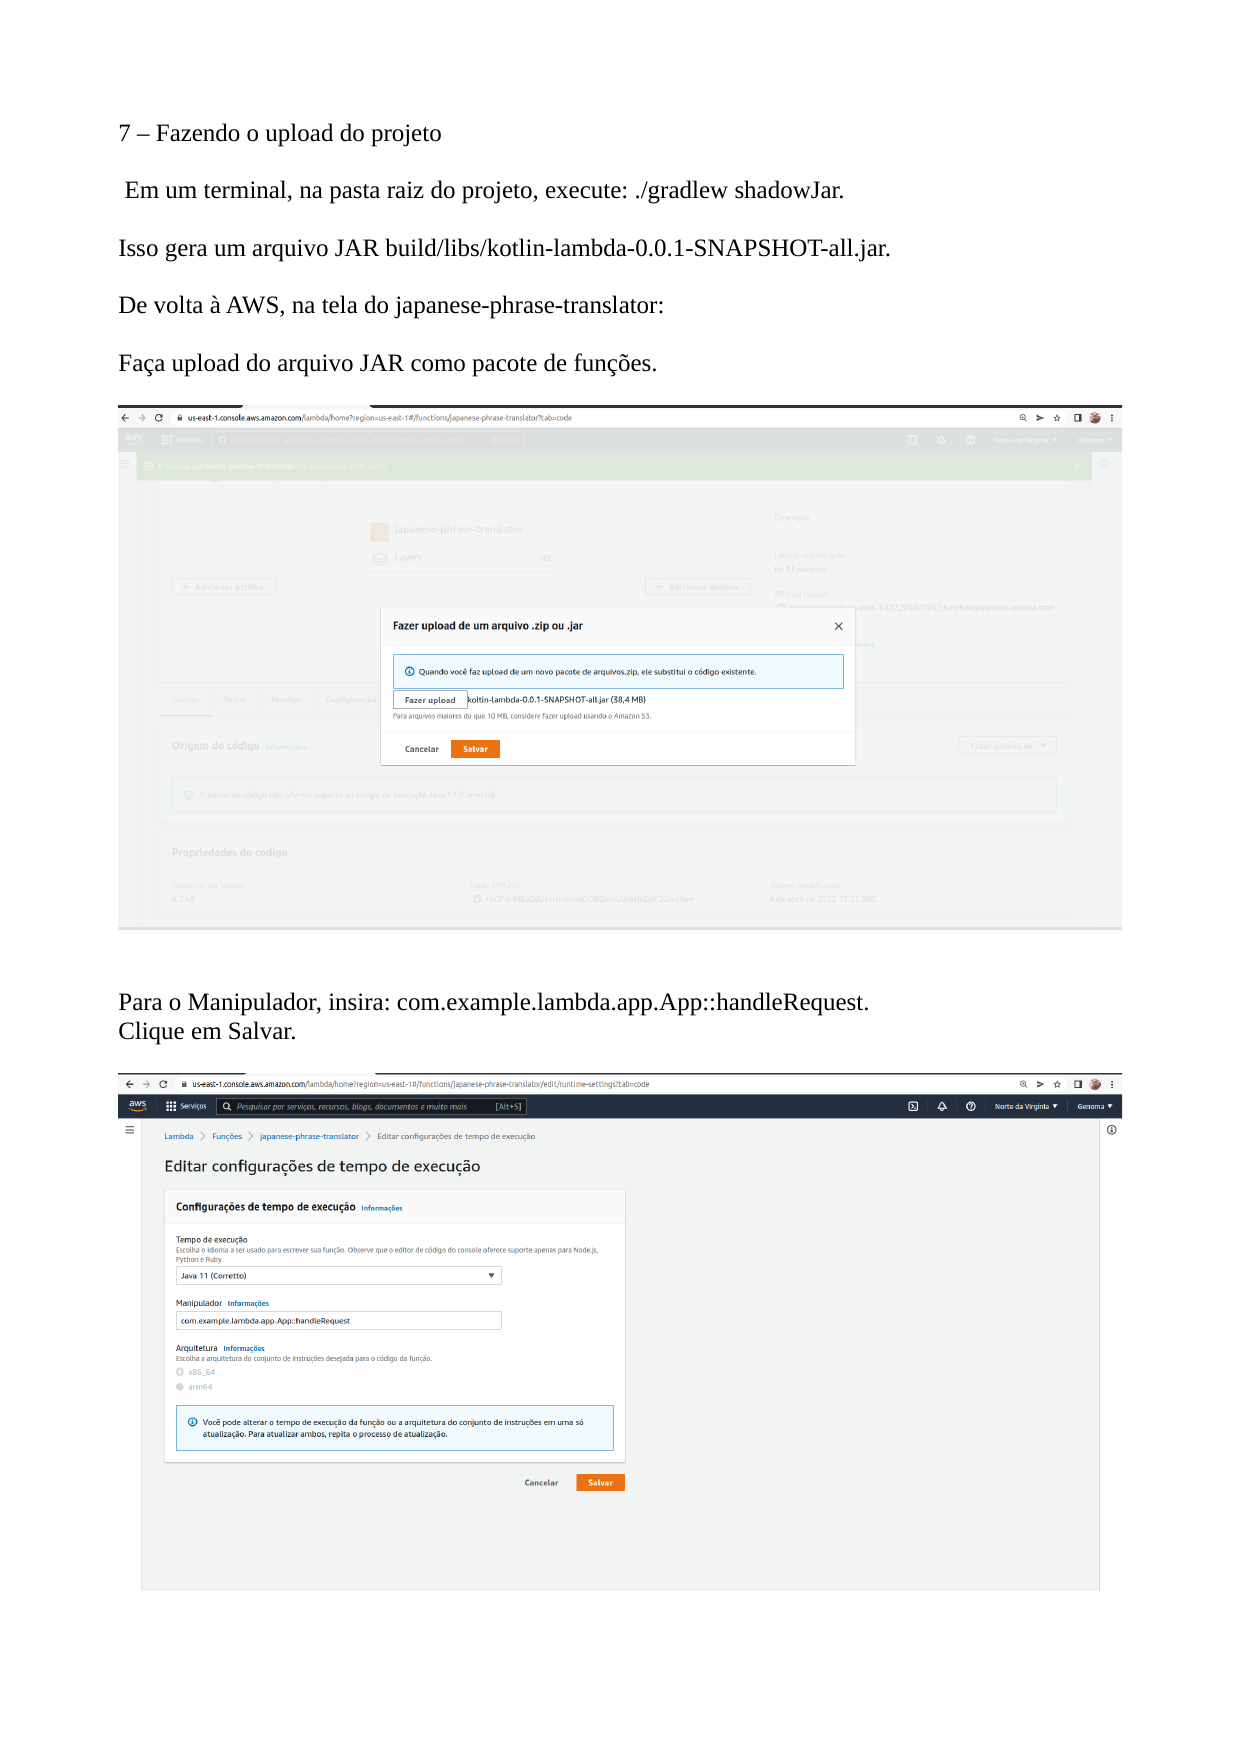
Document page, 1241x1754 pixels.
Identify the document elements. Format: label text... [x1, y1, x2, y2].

picture [118, 405, 1123, 930]
text Para o Manipulador, insira: com.example.lambda.app.App::handleRequest. [118, 987, 1122, 1016]
text 7 – Fazendo o upload do projeto [118, 118, 1122, 147]
text Clique em Salvar. [118, 1016, 1122, 1045]
text Isso gera um arquivo JAR build/libs/kotlin-lambda-0.0.1-SNAPSHOT-all.jar. [118, 233, 1122, 262]
text Faça upload do arquivo JAR como pacote de funções. [118, 348, 1122, 377]
picture [118, 1073, 1123, 1591]
text De volta à AWS, na tela do japanese-phrase-translator: [118, 291, 1122, 319]
text Em um terminal, na pasta raiz do projeto, execute: ./gradlew shadowJar. [118, 176, 1122, 204]
